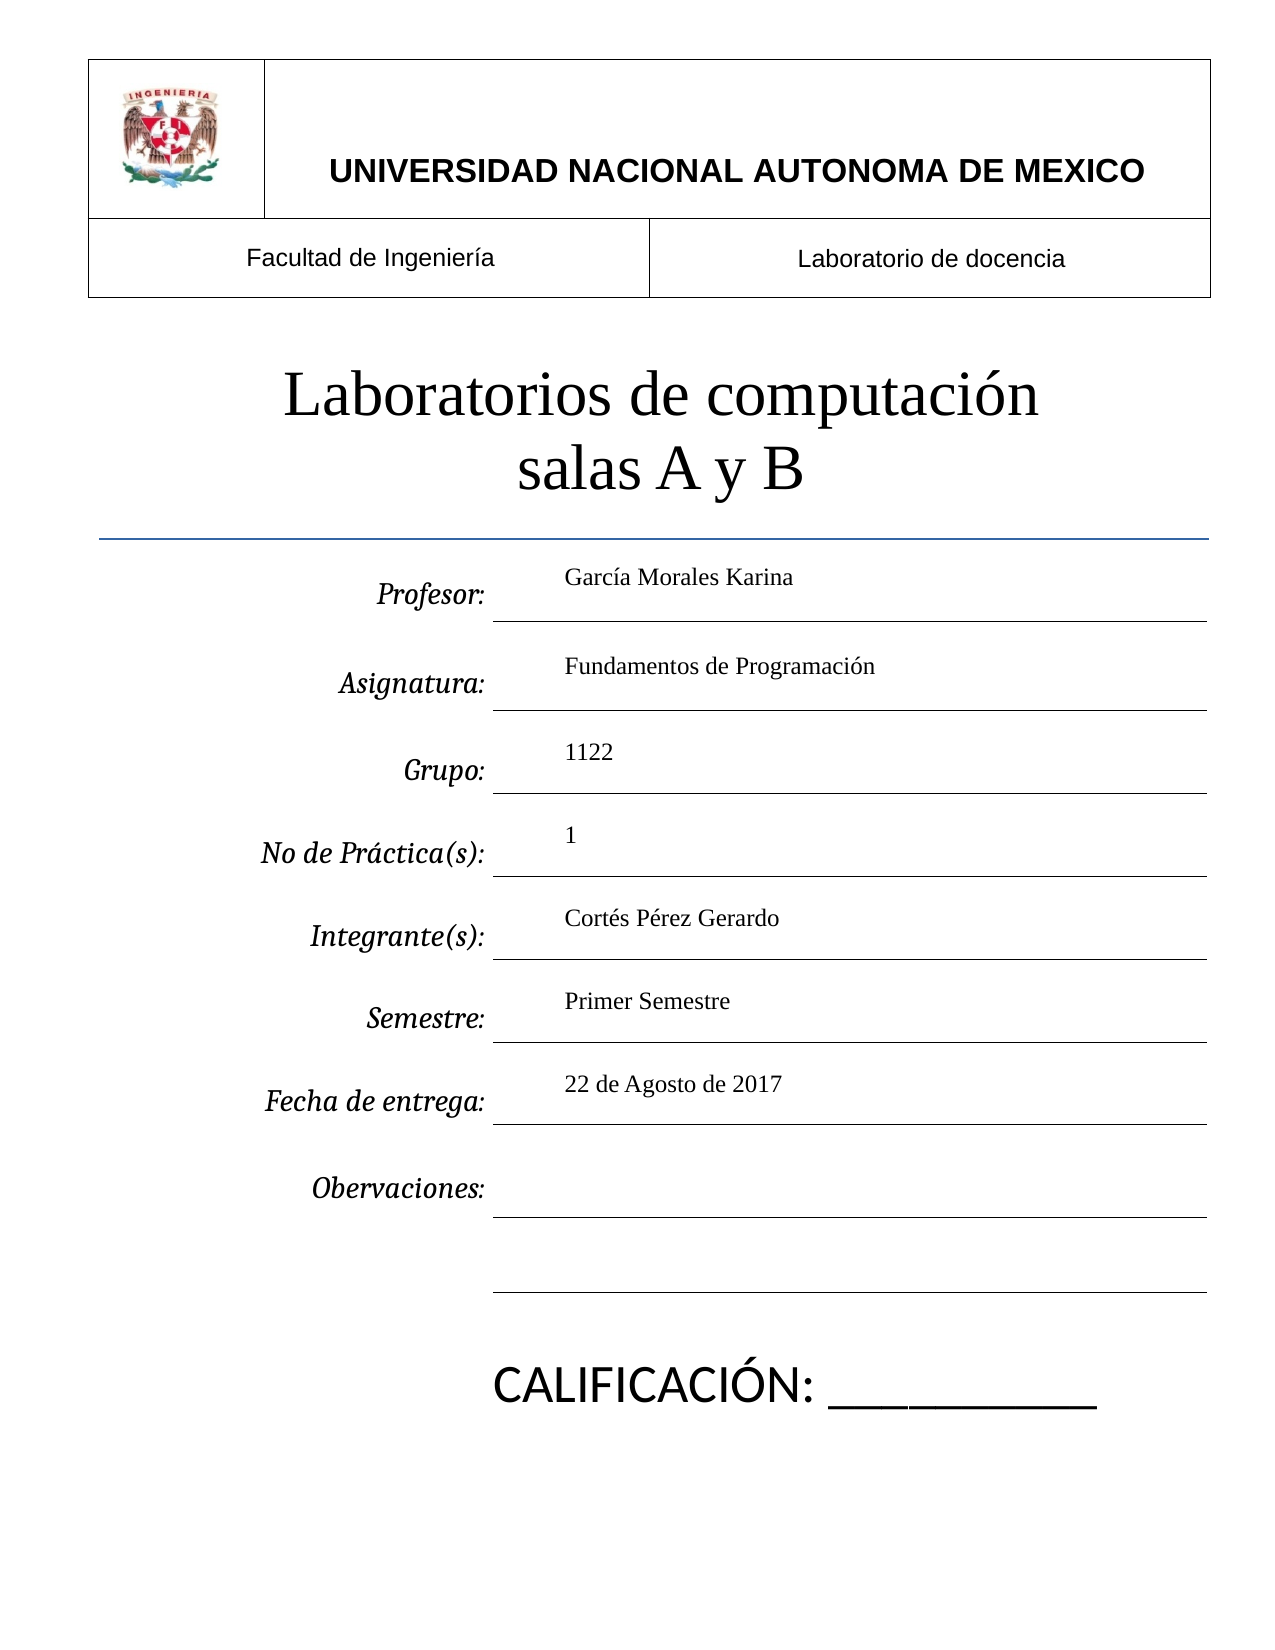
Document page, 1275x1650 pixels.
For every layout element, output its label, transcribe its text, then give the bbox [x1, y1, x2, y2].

table_cell [118, 1217, 493, 1292]
table_cell Asignatura: [118, 621, 493, 710]
table_cell Obervaciones: [118, 1124, 493, 1217]
text Laboratorios de computación [118, 355, 1205, 429]
table_cell 22 de Agosto de 2017 [493, 1043, 1207, 1124]
text salas A y B [118, 429, 1205, 504]
table_cell Fundamentos de Programación [493, 622, 1207, 710]
table_cell No de Práctica(s): [118, 793, 493, 876]
table_cell Primer Semestre [493, 960, 1207, 1042]
table_cell Laboratorio de docencia [650, 219, 1210, 297]
table_cell 1 [493, 794, 1207, 876]
table_cell Integrante(s): [118, 876, 493, 958]
table_cell Grupo: [118, 710, 493, 793]
table_header García Morales Karina [493, 540, 1207, 621]
table_header [493, 533, 1207, 538]
table_cell Cortés Pérez Gerardo [493, 877, 1207, 958]
table_header [118, 533, 493, 538]
table_header UNIVERSIDAD NACIONAL AUTONOMA DE MEXICO [265, 60, 1210, 217]
table_cell [493, 1125, 1207, 1217]
table_cell Facultad de Ingeniería [89, 219, 649, 297]
table_cell Fecha de entrega: [118, 1042, 493, 1124]
text CALIFICACIÓN: __________ [118, 1350, 1205, 1416]
table_cell 1122 [493, 711, 1207, 793]
table_header [89, 60, 264, 217]
table_cell [493, 1218, 1207, 1292]
table_cell Semestre: [118, 959, 493, 1042]
table_header Profesor: [118, 540, 493, 621]
